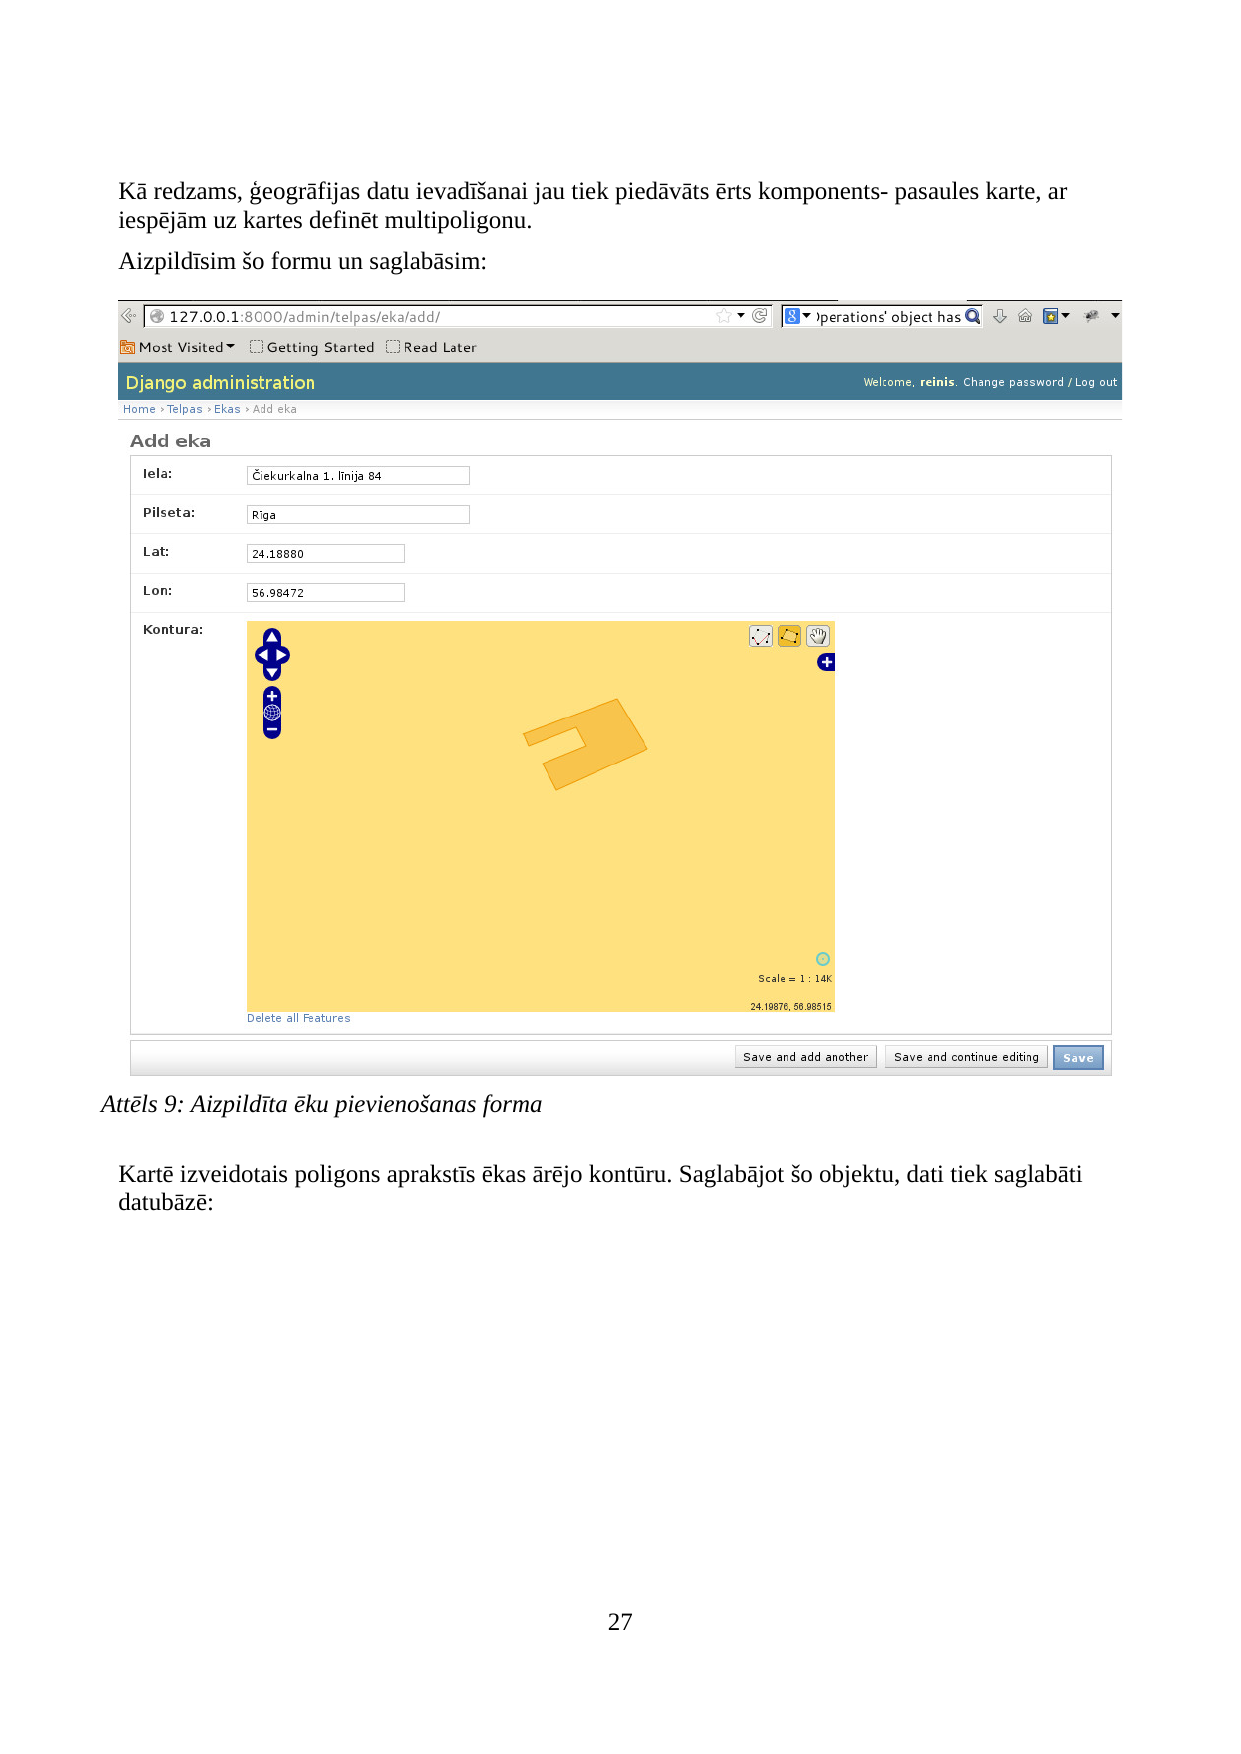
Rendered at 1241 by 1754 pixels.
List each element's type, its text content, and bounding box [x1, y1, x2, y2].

text Kā redzams, ģeogrāfijas datu ievadīšanai jau tiek piedāvāts ērts komponents- pasaules karte, ar iespējām uz kartes definēt multipoligonu. [118, 176, 1122, 234]
text Kartē izveidotais poligons aprakstīs ēkas ārējo kontūru. Saglabājot šo objektu, dati tiek saglabāti datubāzē: [118, 1159, 1122, 1216]
text Aizpildīsim šo formu un saglabāsim: [118, 246, 1122, 275]
picture [118, 300, 1123, 1089]
text Attēls 9: Aizpildīta ēku pievienošanas forma [101, 300, 1139, 1117]
